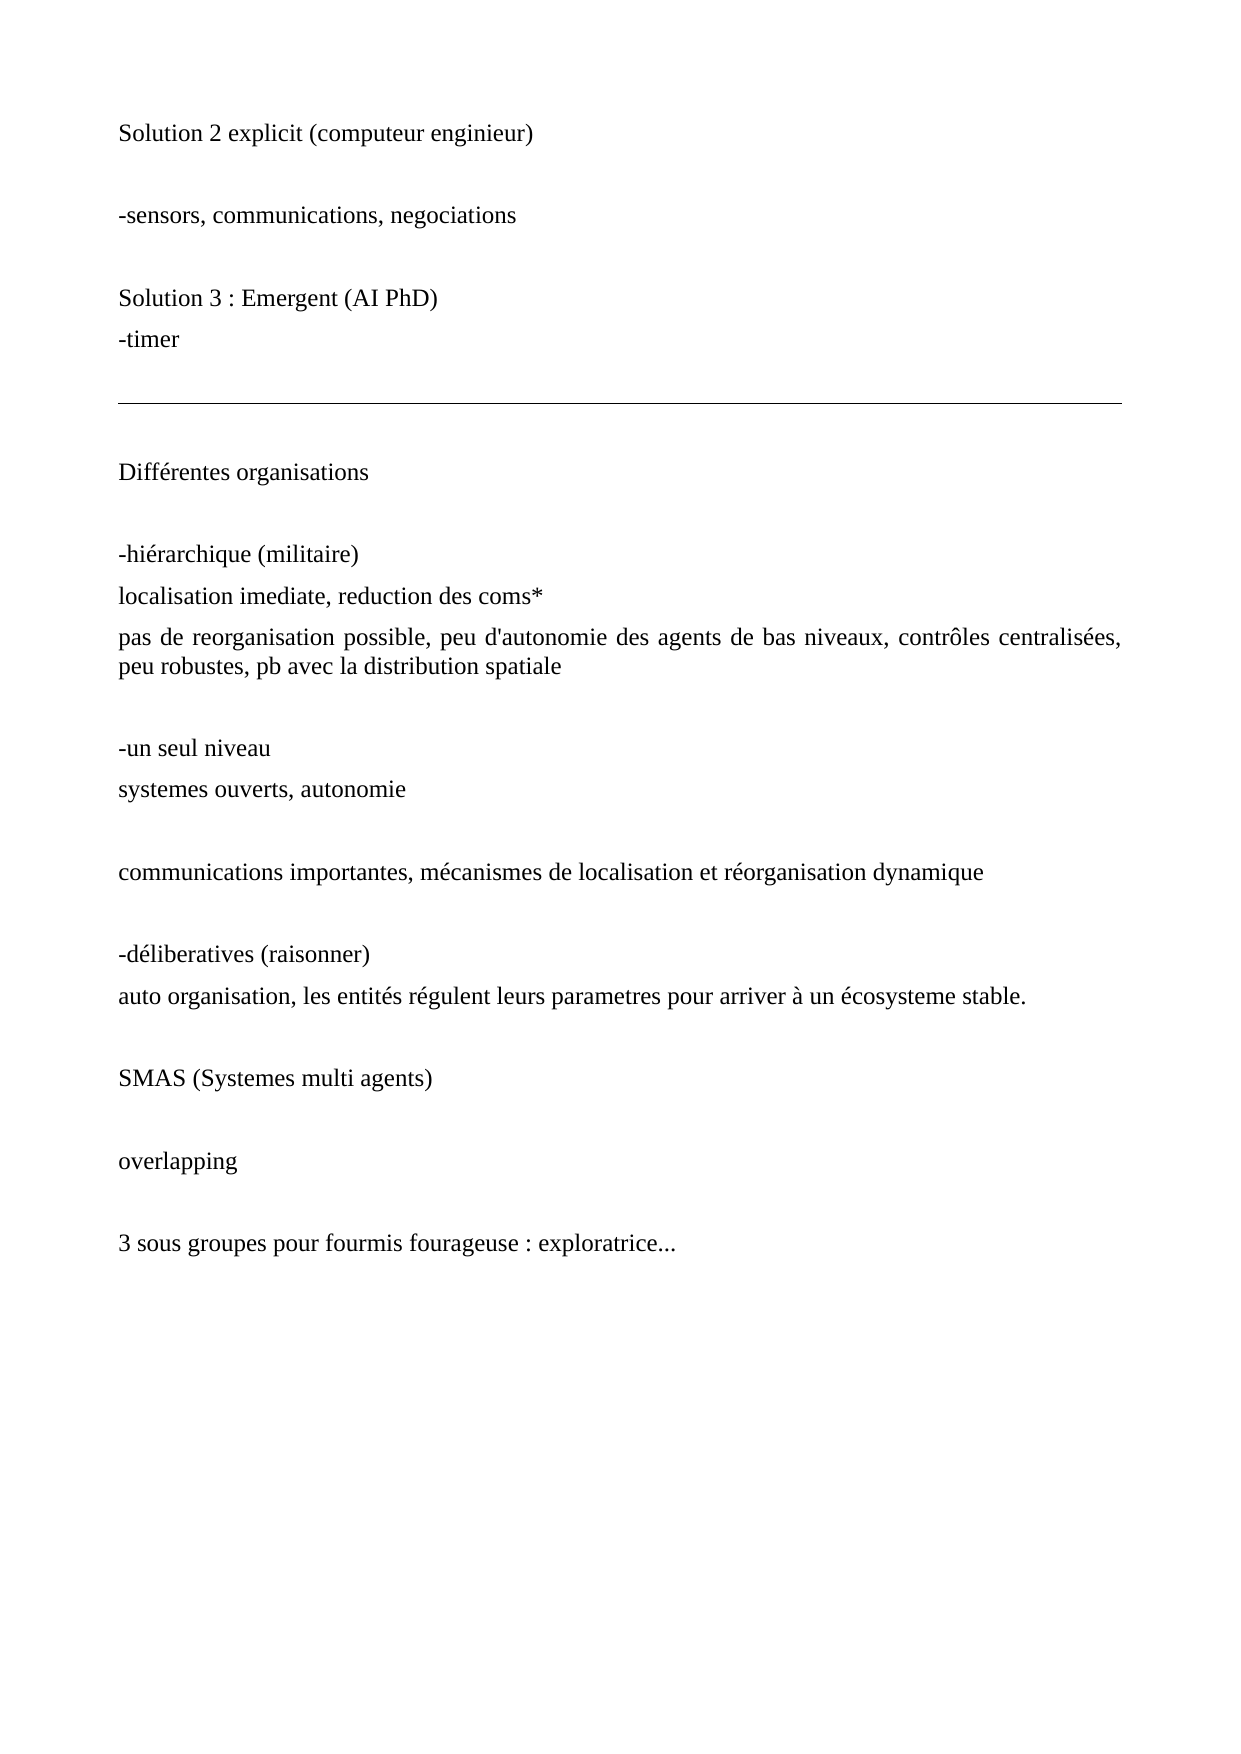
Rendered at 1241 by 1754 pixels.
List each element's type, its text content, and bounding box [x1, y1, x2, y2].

text -sensors, communications, negociations [118, 201, 1122, 229]
text auto organisation, les entités régulent leurs parametres pour arriver à un écosysteme stable. [118, 981, 1122, 1009]
text SMAS (Systemes multi agents) [118, 1063, 1122, 1092]
text -déliberatives (raisonner) [118, 939, 1122, 968]
text -hiérarchique (militaire) [118, 539, 1122, 568]
text pas de reorganisation possible, peu d'autonomie des agents de bas niveaux, contrôles centralisées, peu robustes, pb avec la distribution spatiale [118, 622, 1122, 679]
text Différentes organisations [118, 457, 1122, 486]
text localisation imediate, reduction des coms* [118, 581, 1122, 609]
text overlapping [118, 1146, 1122, 1174]
text Solution 3 : Emergent (AI PhD) [118, 283, 1122, 312]
text Solution 2 explicit (computeur enginieur) [118, 118, 1122, 147]
text communications importantes, mécanismes de localisation et réorganisation dynamique [118, 857, 1122, 886]
text 3 sous groupes pour fourmis fourageuse : exploratrice... [118, 1228, 1122, 1257]
text -un seul niveau [118, 733, 1122, 762]
text -timer [118, 324, 1122, 353]
text systemes ouverts, autonomie [118, 774, 1122, 803]
